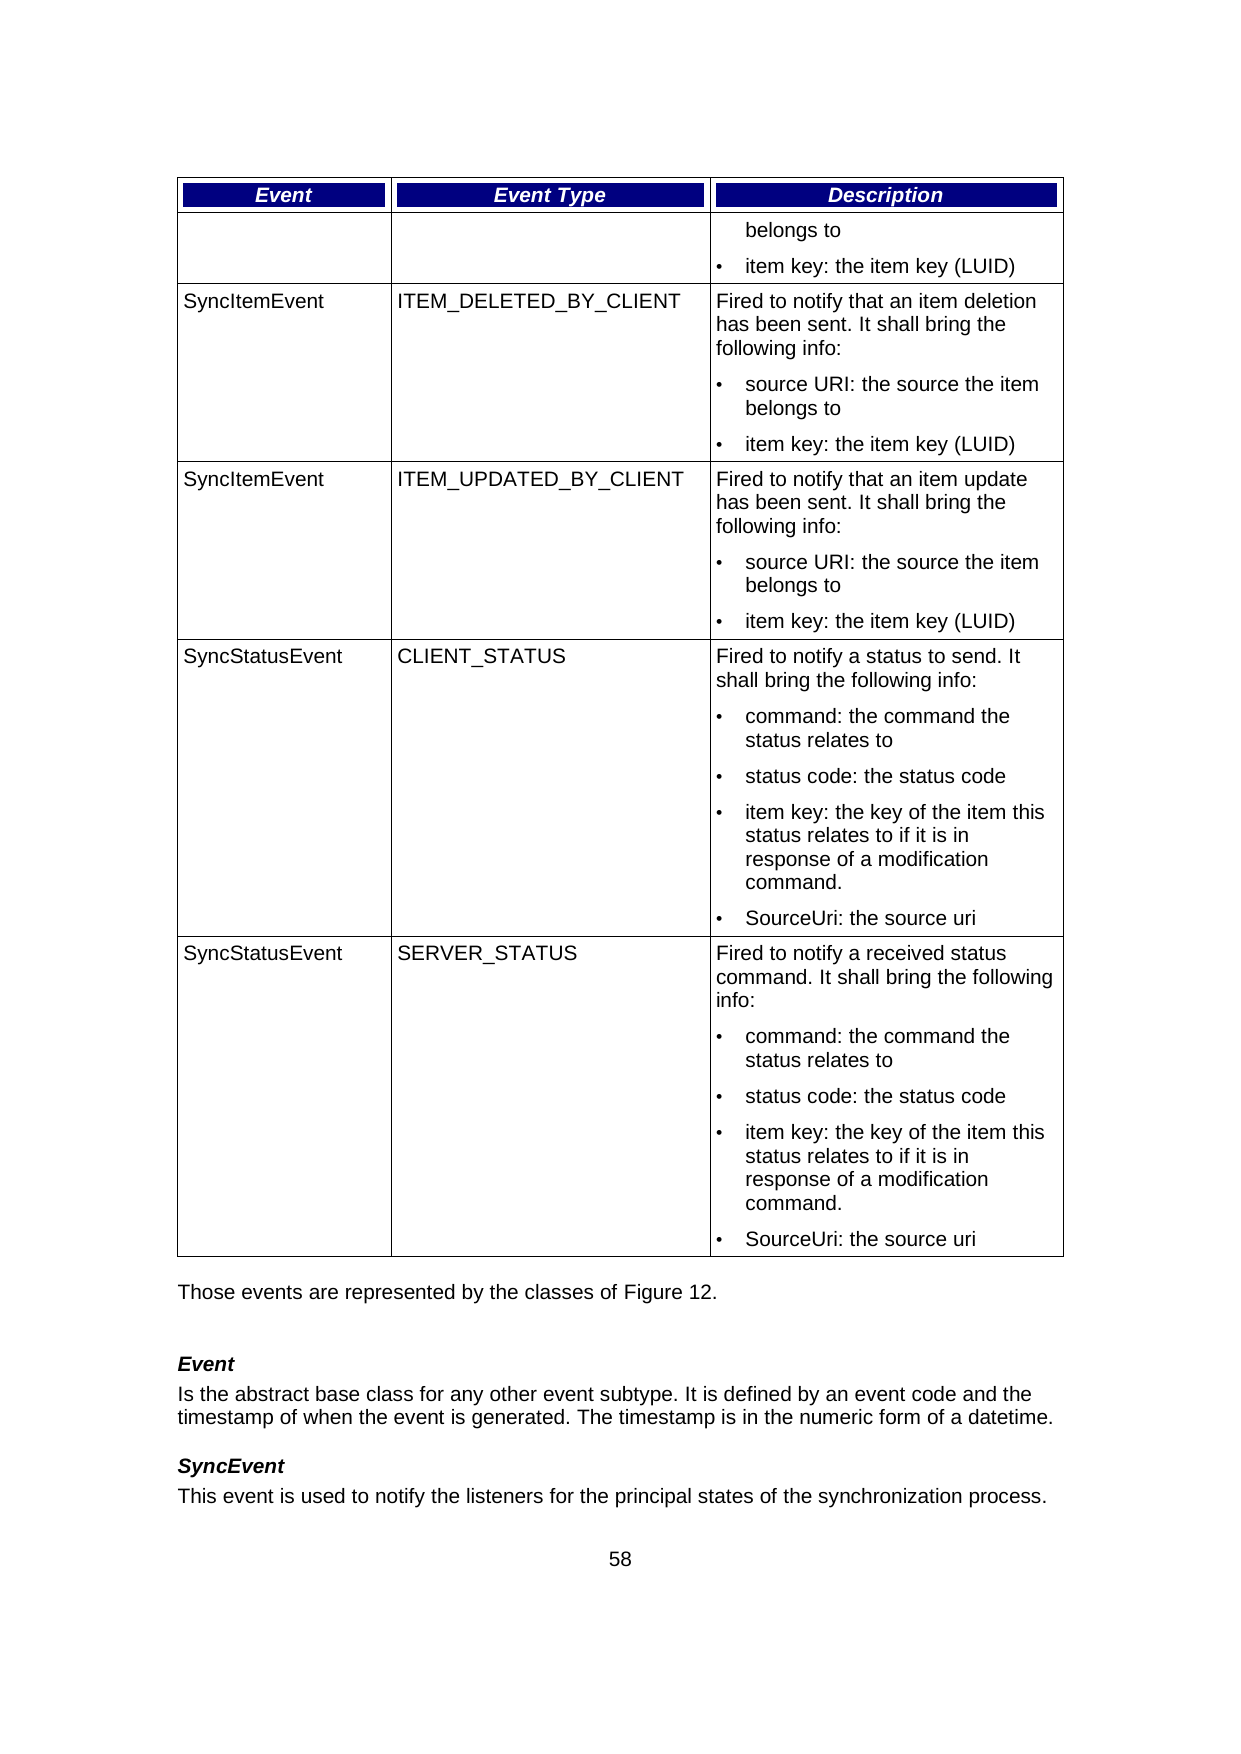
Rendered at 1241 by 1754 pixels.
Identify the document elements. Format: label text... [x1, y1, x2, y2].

text Is the abstract base class for any other event subtype. It is defined by an event code and the timestamp of when the event is generated. The timestamp is in the numeric form of a datetime. [177, 1382, 1063, 1429]
table_cell SERVER_STATUS [392, 937, 710, 1256]
text This event is used to notify the listeners for the principal states of the synchronization process. [177, 1484, 1063, 1508]
table_cell [392, 213, 710, 283]
table_cell Fired to notify a status to send. It shall bring the following info: command: the command the status relates to status code: the status code item key: the key of the item this status relates to if it is in response of a modification command. SourceUri: the source uri [711, 640, 1063, 936]
table_cell SyncItemEvent [178, 284, 391, 461]
subtitle Event [177, 1352, 1063, 1376]
table_cell Fired to notify that an item update has been sent. It shall bring the following info: source URI: the source the item belongs to item key: the item key (LUID) [711, 462, 1063, 639]
text Those events are represented by the classes of Figure 12. [177, 1280, 1063, 1304]
table_cell SyncStatusEvent [178, 937, 391, 1256]
table_cell SyncItemEvent [178, 462, 391, 639]
table_cell SyncStatusEvent [178, 640, 391, 936]
table_cell [178, 213, 391, 283]
table_cell ITEM_UPDATED_BY_CLIENT [392, 462, 710, 639]
table_cell ITEM_DELETED_BY_CLIENT [392, 284, 710, 461]
table_header Event Type [392, 178, 710, 212]
table_cell Fired to notify that an item deletion has been sent. It shall bring the following info: source URI: the source the item belongs to item key: the item key (LUID) [711, 284, 1063, 461]
table_header Event [178, 178, 391, 212]
table_header Description [711, 178, 1063, 212]
subtitle SyncEvent [177, 1454, 1063, 1478]
table_cell Fired to notify that an item addition has been sent. It shall bring the following info: source URI: the source the item belongs to item key: the item key (LUID) [711, 213, 1063, 283]
table_cell CLIENT_STATUS [392, 640, 710, 936]
table_cell Fired to notify a received status command. It shall bring the following info: command: the command the status relates to status code: the status code item key: the key of the item this status relates to if it is in response of a modification command. SourceUri: the source uri [711, 937, 1063, 1256]
